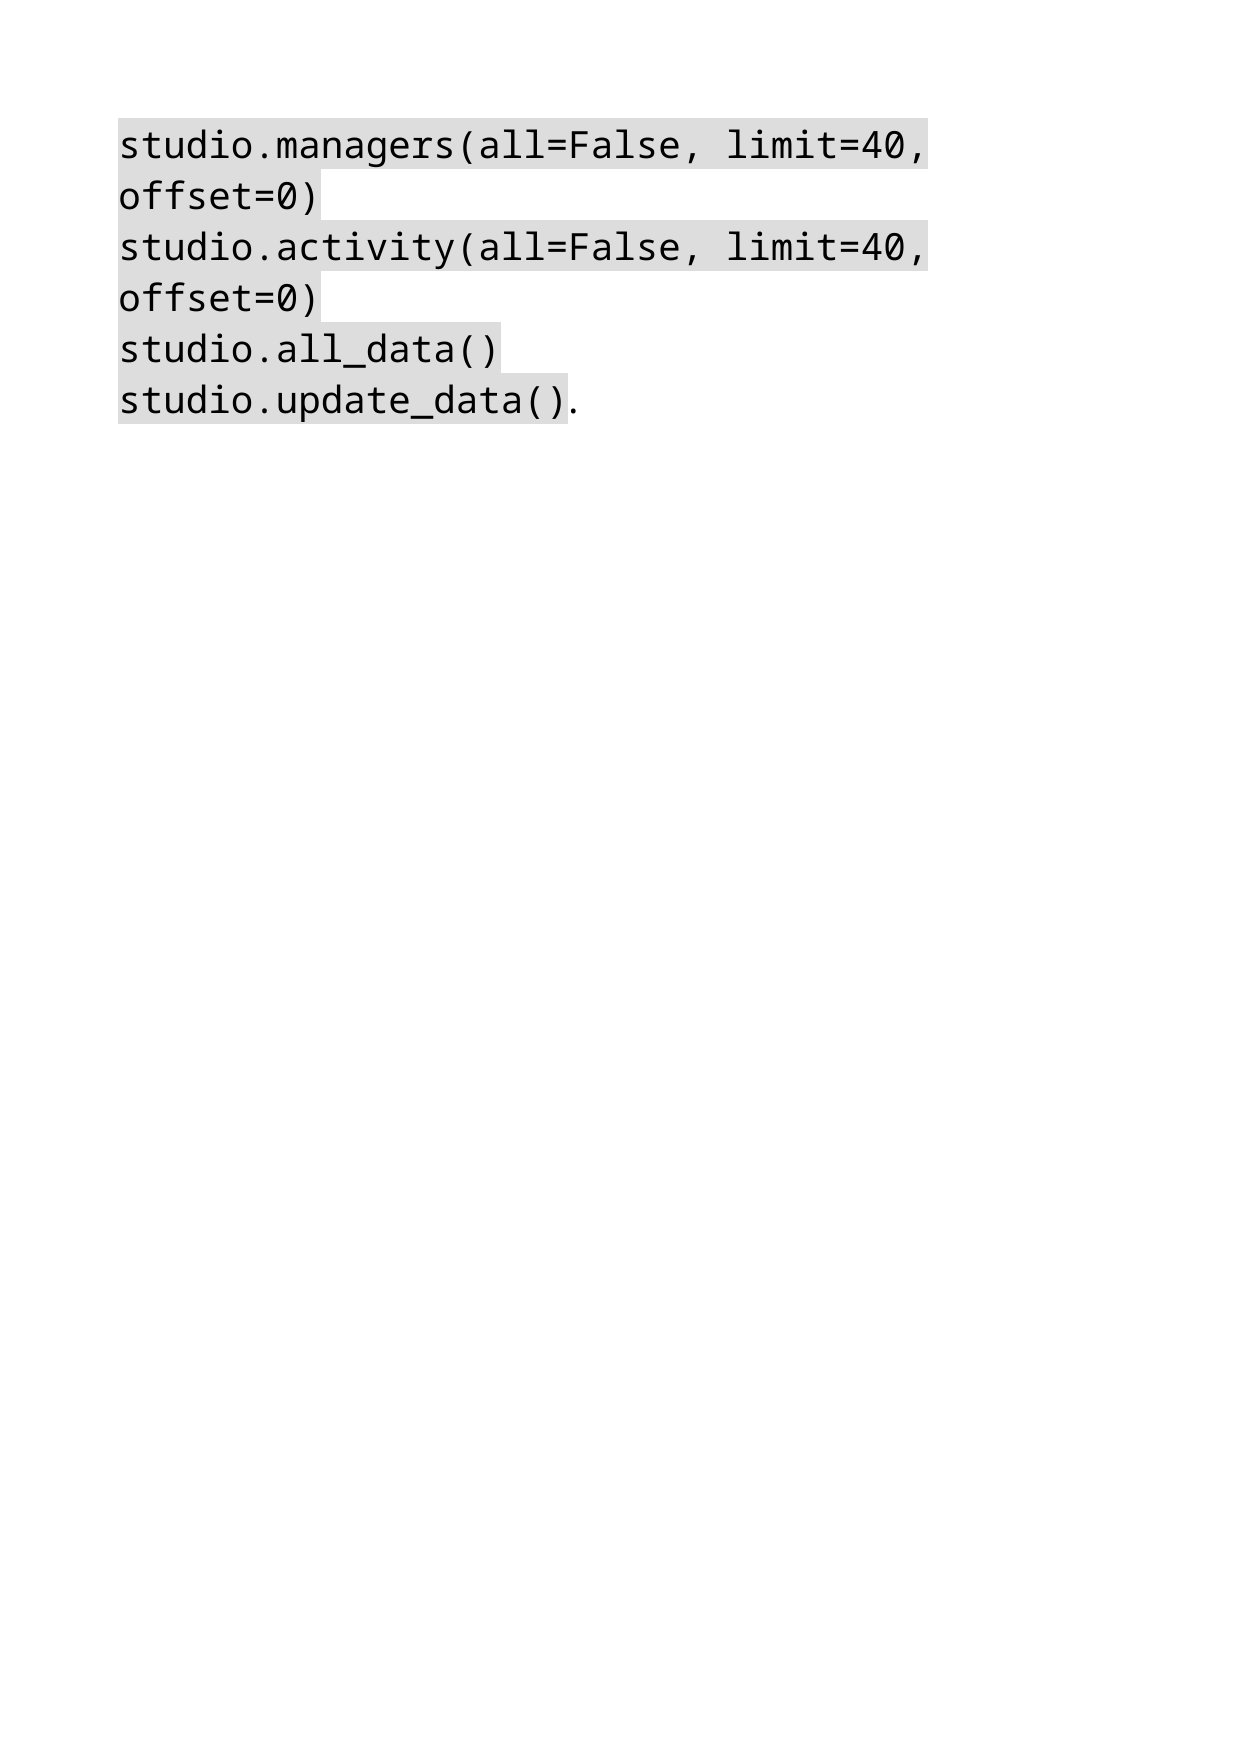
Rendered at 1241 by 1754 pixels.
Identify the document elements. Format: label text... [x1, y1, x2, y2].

text studio.activity(all=False, limit=40, offset=0) [118, 220, 1122, 322]
text studio.managers(all=False, limit=40, offset=0) [118, 118, 1122, 220]
text studio.update_data(). [118, 373, 1122, 424]
text studio.all_data() [118, 322, 1122, 373]
